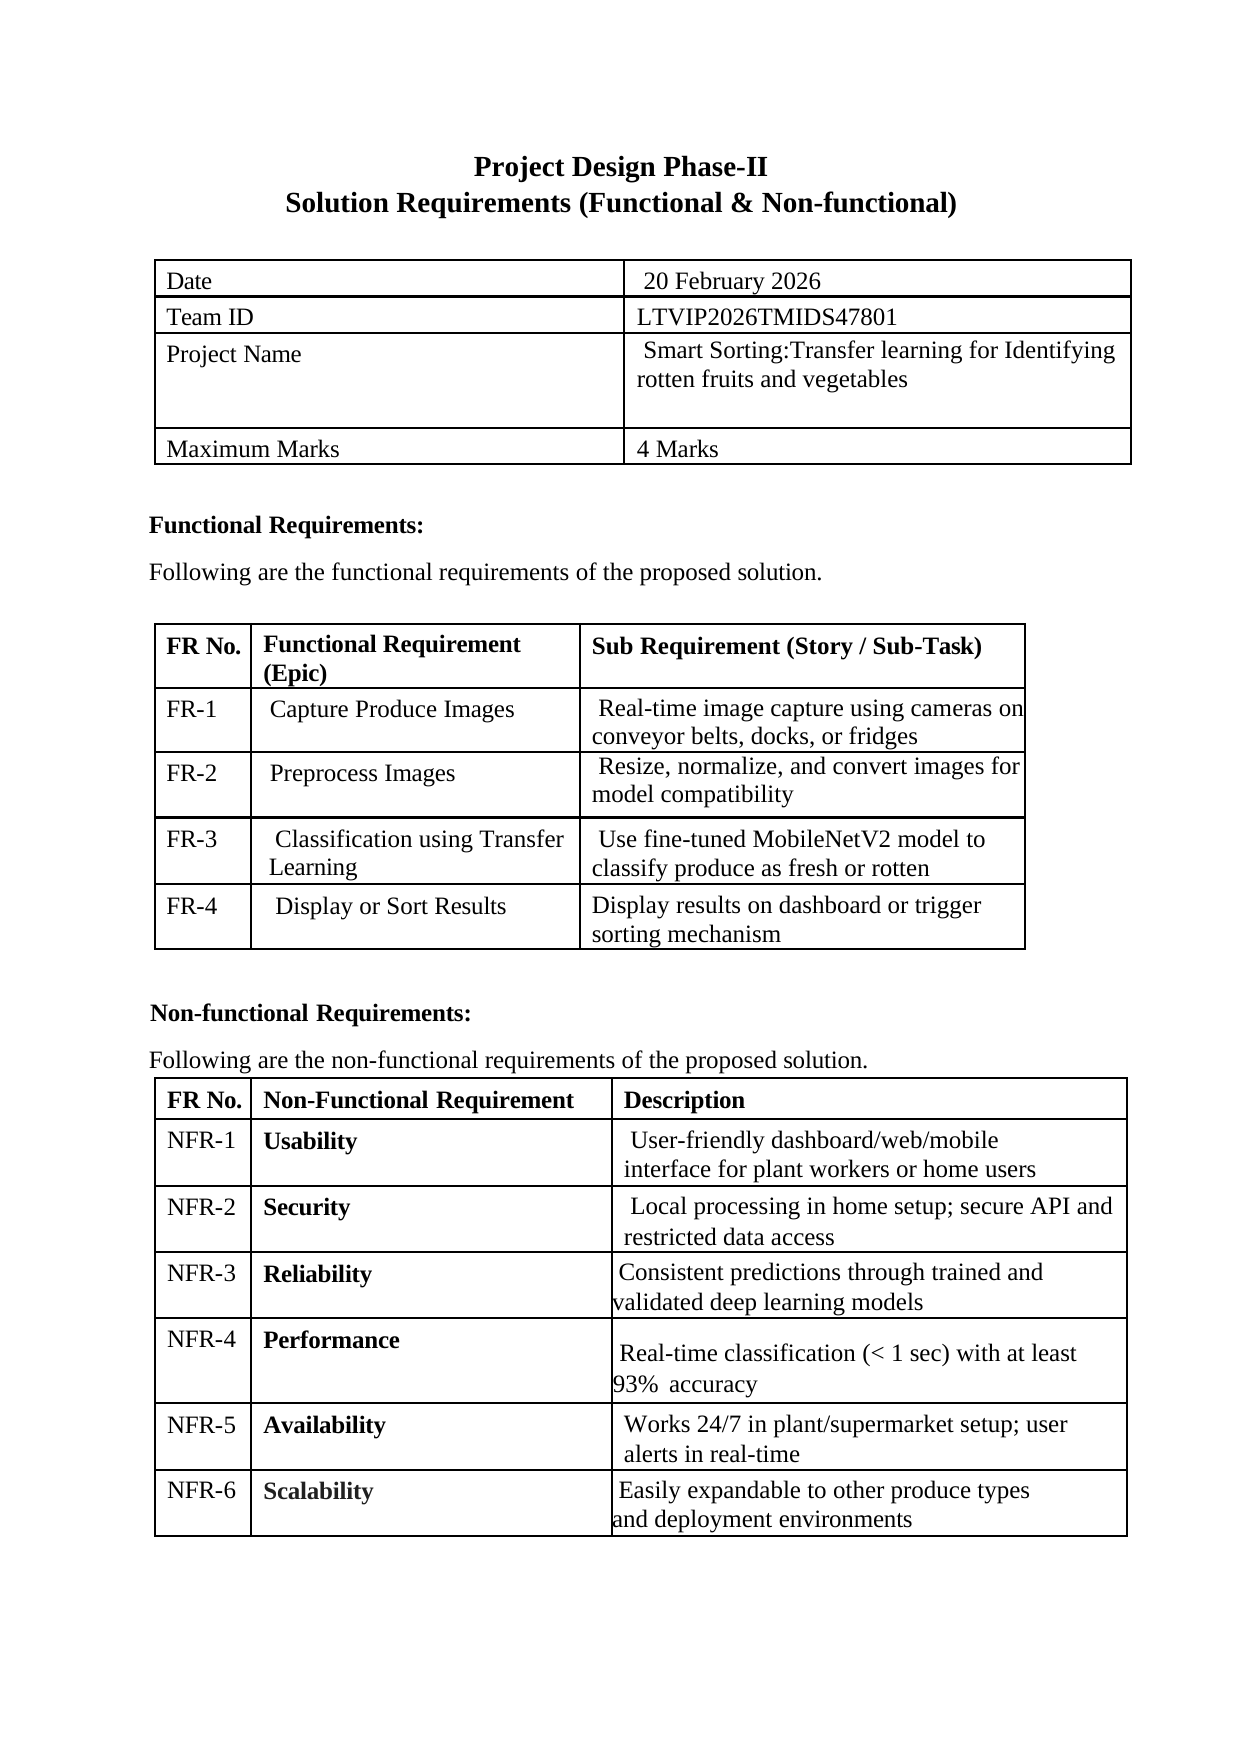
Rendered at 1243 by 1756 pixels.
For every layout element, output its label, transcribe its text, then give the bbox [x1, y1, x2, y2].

table_cell Security [252, 1187, 611, 1251]
text Following are the non-functional requirements of the proposed solution. [148, 1046, 1139, 1074]
title Project Design Phase-II [148, 149, 1094, 182]
table_cell FR-2 [156, 753, 250, 816]
table_cell NFR-6 [156, 1471, 250, 1535]
table_cell NFR-4 [156, 1319, 250, 1402]
table_cell LTVIP2026TMIDS47801 [625, 298, 1130, 332]
table_cell Availability [252, 1404, 611, 1468]
table_cell Team ID [156, 298, 623, 332]
table_cell Scalability [252, 1471, 611, 1535]
table_cell Preprocess Images [252, 753, 579, 816]
table_header FR No. [156, 625, 250, 687]
table_cell FR-3 [156, 819, 250, 883]
table_cell Display or Sort Results [252, 885, 579, 948]
table_cell NFR-3 [156, 1253, 250, 1317]
table_cell NFR-5 [156, 1404, 250, 1468]
subtitle Non-functional Requirements: [150, 998, 1139, 1027]
table_cell Easily expandable to other produce types and deployment environments [613, 1471, 1126, 1535]
table_cell Resize, normalize, and convert images for model compatibility [581, 753, 1024, 816]
table_cell Consistent predictions through trained and validated deep learning models [613, 1253, 1126, 1317]
table_cell NFR-1 [156, 1120, 250, 1185]
table_cell Local processing in home setup; secure API and restricted data access [613, 1187, 1126, 1251]
table_cell FR-1 [156, 689, 250, 751]
table_cell Performance [252, 1319, 611, 1402]
table_cell User-friendly dashboard/web/mobile interface for plant workers or home users [613, 1120, 1126, 1185]
title Solution Requirements (Functional & Non-functional) [148, 185, 1095, 218]
table_header Sub Requirement (Story / Sub-Task) [581, 625, 1024, 687]
table_cell FR-4 [156, 885, 250, 948]
table_cell Use fine-tuned MobileNetV2 model to classify produce as fresh or rotten [581, 819, 1024, 883]
text Following are the functional requirements of the proposed solution. [148, 557, 1139, 586]
table_cell Smart Sorting:Transfer learning for Identifying rotten fruits and vegetables [625, 334, 1130, 427]
table_header 20 February 2026 [625, 261, 1130, 295]
table_cell Project Name [156, 334, 623, 427]
table_header Non-Functional Requirement [252, 1079, 611, 1118]
table_cell Reliability [252, 1253, 611, 1317]
table_cell Display results on dashboard or trigger sorting mechanism [581, 885, 1024, 948]
table_header FR No. [156, 1079, 250, 1118]
subtitle Functional Requirements: [148, 510, 1139, 539]
table_cell Maximum Marks [156, 429, 623, 463]
table_cell NFR-2 [156, 1187, 250, 1251]
table_cell Usability [252, 1120, 611, 1185]
table_cell Classification using Transfer Learning [252, 819, 579, 883]
table_cell 4 Marks [625, 429, 1130, 463]
table_cell Works 24/7 in plant/supermarket setup; user alerts in real-time [613, 1404, 1126, 1468]
table_header Functional Requirement (Epic) [252, 625, 579, 687]
table_cell Real-time image capture using cameras on conveyor belts, docks, or fridges [581, 689, 1024, 751]
table_header Description [613, 1079, 1126, 1118]
table_cell Real-time classification (< 1 sec) with at least 93% accuracy [613, 1319, 1126, 1402]
table_cell Capture Produce Images [252, 689, 579, 751]
table_header Date [156, 261, 623, 295]
